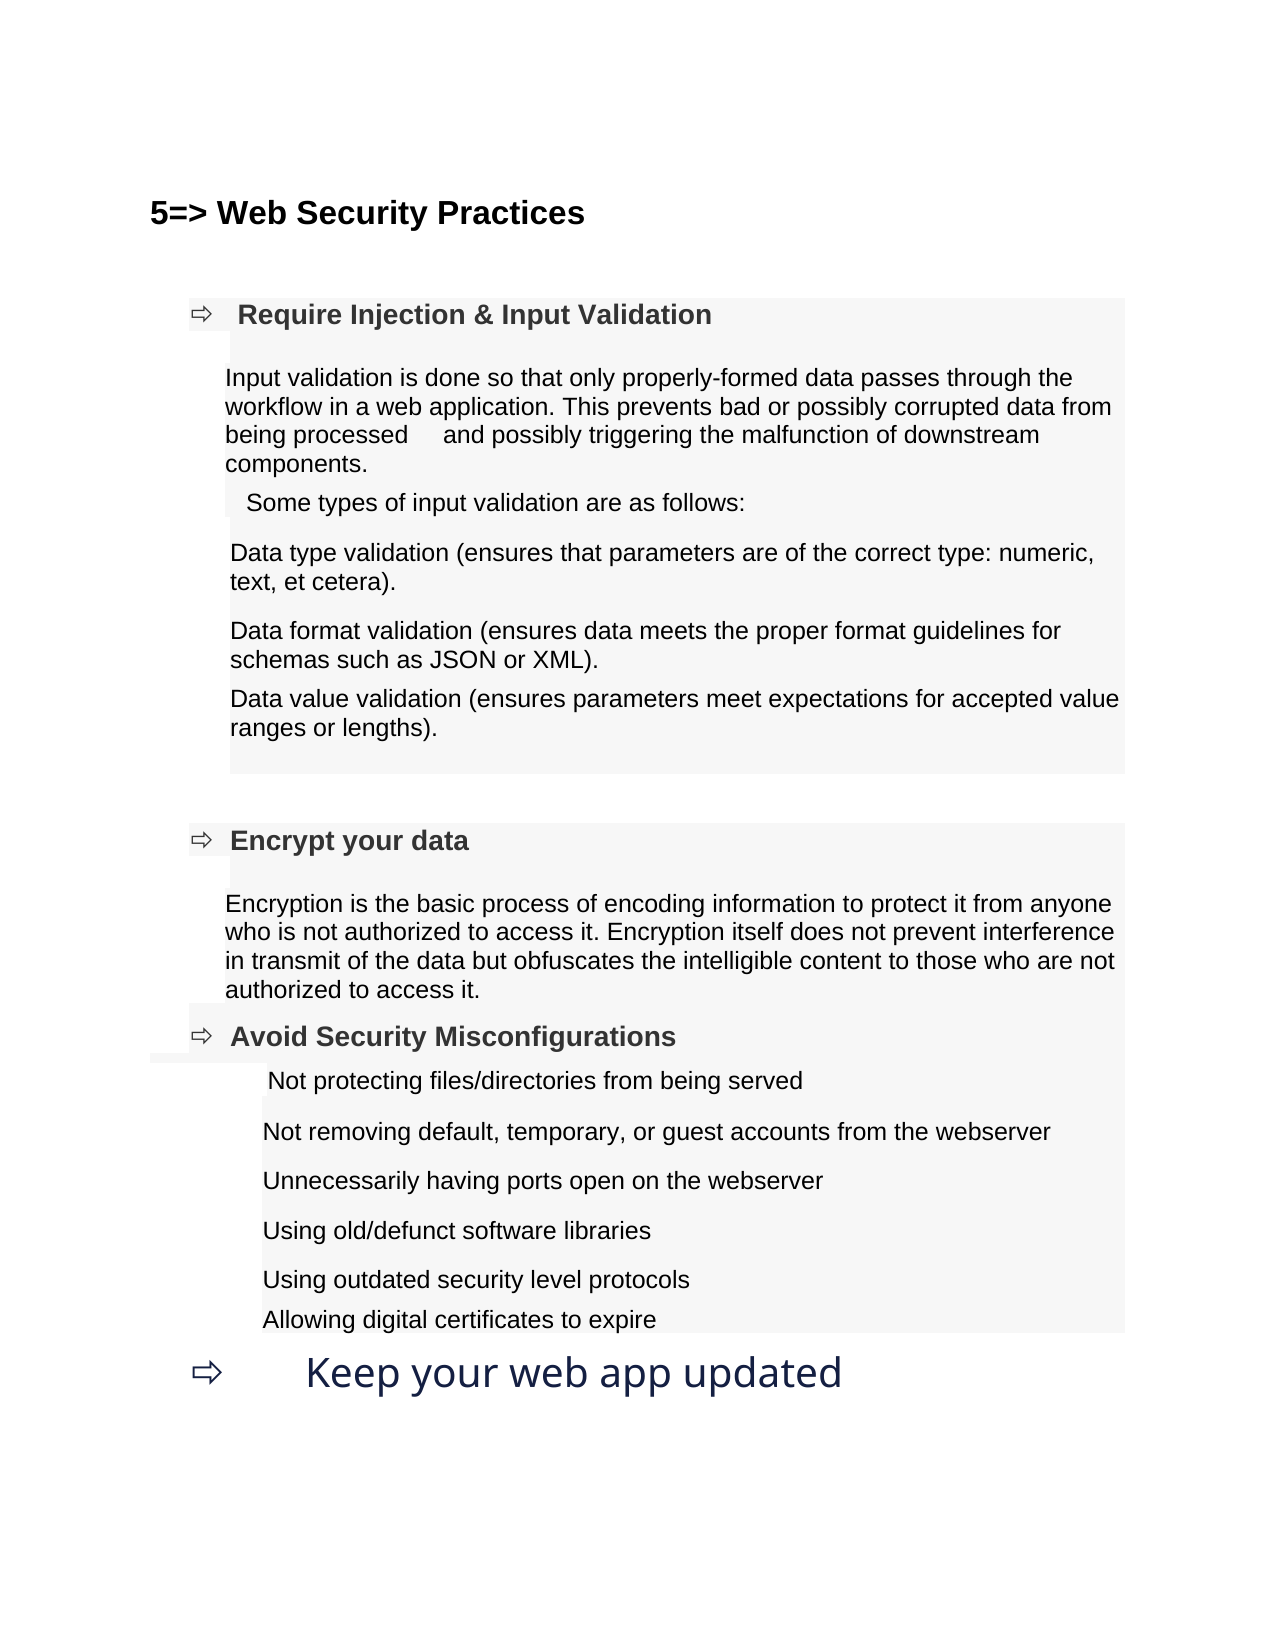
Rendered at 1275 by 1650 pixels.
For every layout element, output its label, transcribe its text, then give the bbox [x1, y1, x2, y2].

subtitle Keep your web app updated [189, 1333, 1125, 1399]
text Encryption is the basic process of encoding information to protect it from anyone who is not authorized to access it. Encryption itself does not prevent interference in transmit of the data but obfuscates the intelligible content to those who are not authorized to access it. [225, 888, 1125, 1003]
text Input validation is done so that only properly-formed data passes through the workflow in a web application. This prevents bad or possibly corrupted data from being processed and possibly triggering the malfunction of downstream components. [225, 363, 1125, 478]
subtitle Require Injection & Input Validation [189, 298, 1125, 331]
text Data value validation (ensures parameters meet expectations for accepted value ranges or lengths). [230, 684, 1125, 742]
text Using outdated security level protocols [262, 1266, 1125, 1294]
subtitle Encrypt your data [189, 823, 1125, 856]
text Not removing default, temporary, or guest accounts from the webserver [262, 1117, 1125, 1146]
text Not protecting files/directories from being served [150, 1063, 1125, 1096]
text Using old/defunct software libraries [262, 1216, 1125, 1245]
text Allowing digital certificates to expire [262, 1305, 1125, 1333]
text Data format validation (ensures data meets the proper format guidelines for schemas such as JSON or XML). [230, 616, 1125, 674]
subtitle Avoid Security Misconfigurations [189, 1020, 1125, 1053]
text 5=> Web Security Practices [150, 193, 1125, 232]
text Unnecessarily having ports open on the webserver [262, 1166, 1125, 1195]
text Data type validation (ensures that parameters are of the correct type: numeric, text, et cetera). [230, 538, 1125, 596]
text Some types of input validation are as follows: [225, 488, 1125, 517]
